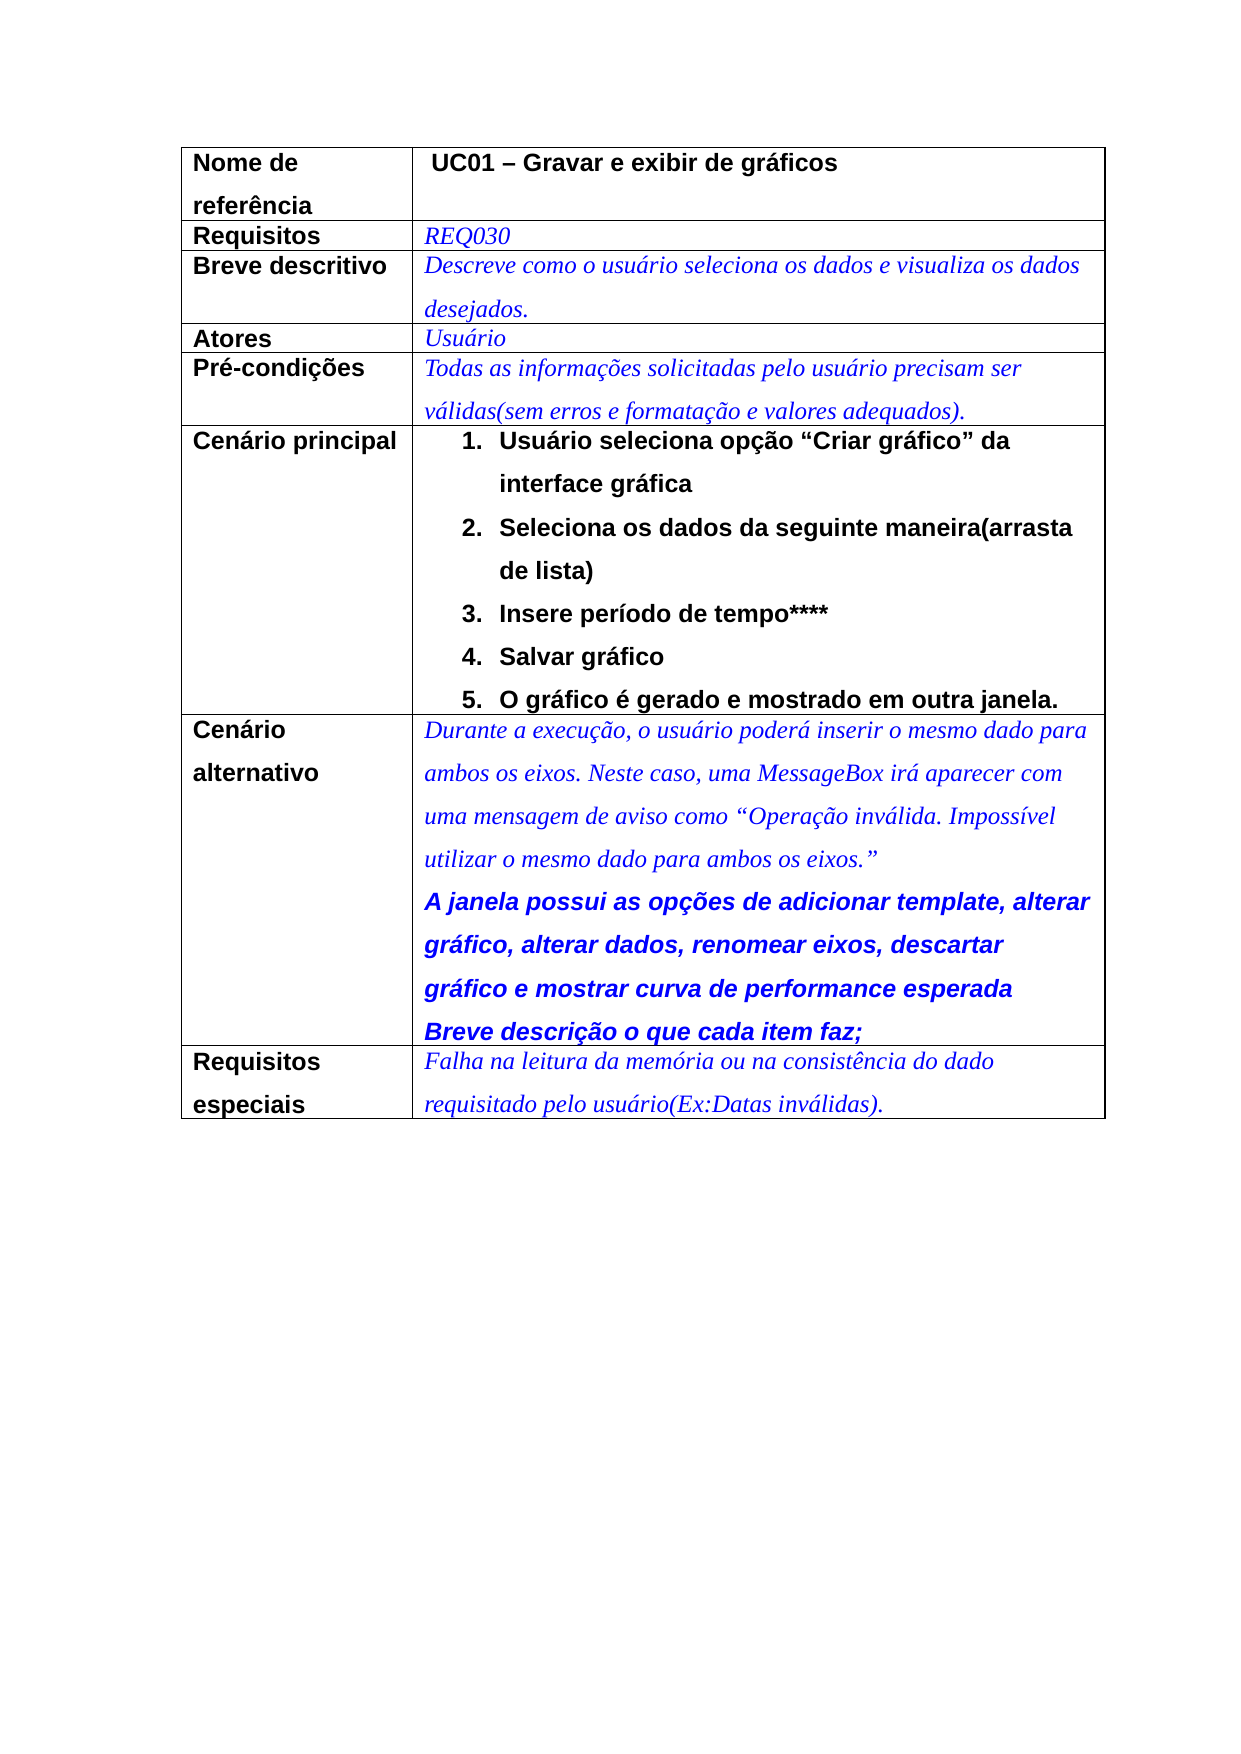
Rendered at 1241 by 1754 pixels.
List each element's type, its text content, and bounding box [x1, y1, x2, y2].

table_cell Usuário seleciona opção “Criar gráfico” da interface gráfica Seleciona os dados da seguinte maneira(arrasta de lista) Insere período de tempo**** Salvar gráfico O gráfico é gerado e mostrado em outra janela. [413, 426, 1104, 714]
table_cell Falha na leitura da memória ou na consistência do dado requisitado pelo usuário(Ex:Datas inválidas). [413, 1046, 1104, 1118]
table_cell Cenário alternativo [182, 715, 412, 1045]
table_cell Durante a execução, o usuário poderá inserir o mesmo dado para ambos os eixos. Neste caso, uma MessageBox irá aparecer com uma mensagem de aviso como “Operação inválida. Impossível utilizar o mesmo dado para ambos os eixos.” A janela possui as opções de adicionar template, alterar gráfico, alterar dados, renomear eixos, descartar gráfico e mostrar curva de performance esperada Breve descrição o que cada item faz; [413, 715, 1104, 1045]
table_cell Descreve como o usuário seleciona os dados e visualiza os dados desejados. [413, 251, 1104, 322]
table_cell Todas as informações solicitadas pelo usuário precisam ser válidas(sem erros e formatação e valores adequados). [413, 353, 1104, 425]
table_cell Cenário principal [182, 426, 412, 714]
table_header UC01 – Gravar e exibir de gráficos [413, 148, 1104, 220]
table_cell Usuário [413, 324, 1104, 352]
table_cell Requisitos [182, 221, 412, 249]
table_cell Requisitos especiais [182, 1046, 412, 1118]
table_cell Atores [182, 324, 412, 352]
table_header Nome de referência [182, 148, 412, 220]
table_cell Pré-condições [182, 353, 412, 425]
table_cell REQ030 [413, 221, 1104, 249]
table_cell Breve descritivo [182, 251, 412, 322]
